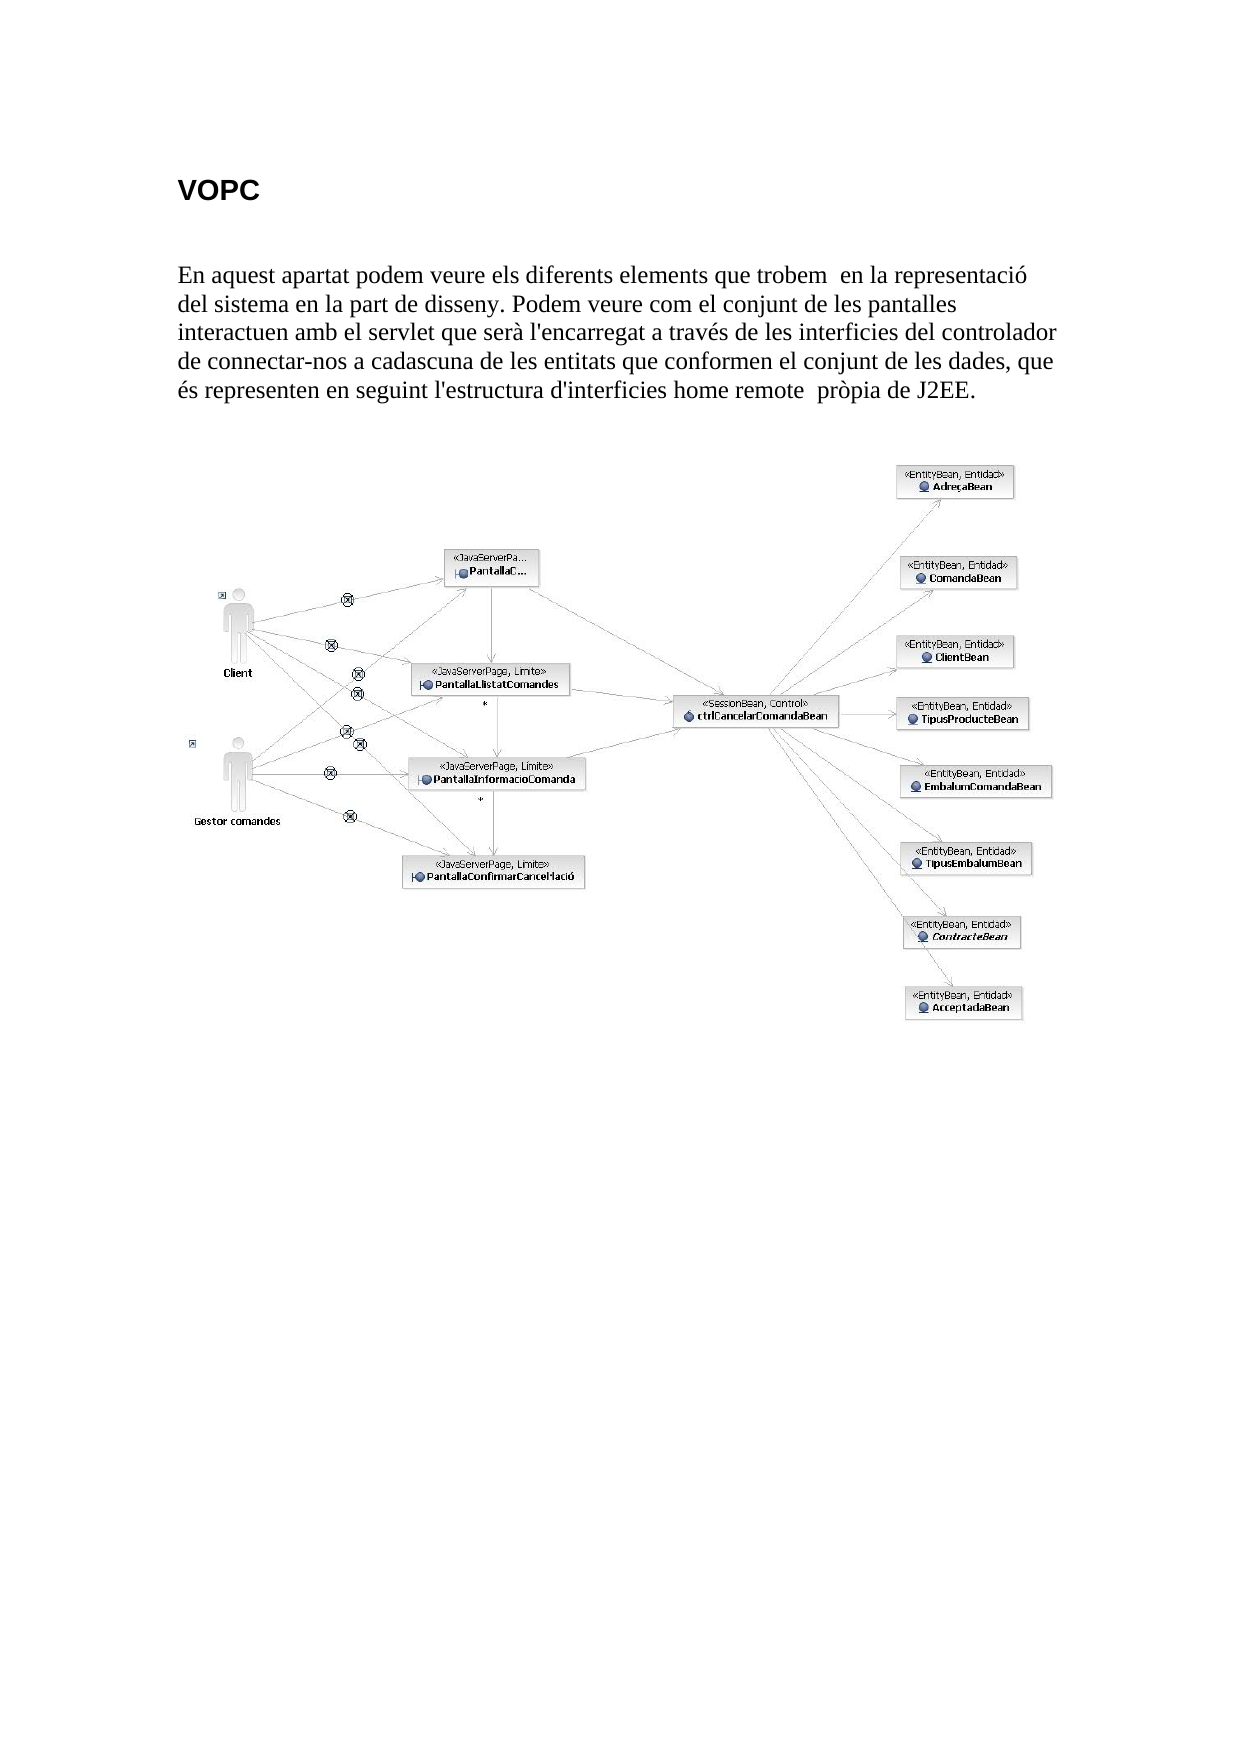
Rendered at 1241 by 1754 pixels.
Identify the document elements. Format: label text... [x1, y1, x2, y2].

subtitle VOPC [177, 173, 1063, 206]
text En aquest apartat podem veure els diferents elements que trobem en la representació del sistema en la part de disseny. Podem veure com el conjunt de les pantalles interactuen amb el servlet que serà l'encarregat a través de les interficies del controlador de connectar-nos a cadascuna de les entitats que conformen el conjunt de les dades, que és representen en seguint l'estructura d'interficies home remote pròpia de J2EE. [177, 260, 1063, 404]
picture [177, 457, 1063, 1029]
